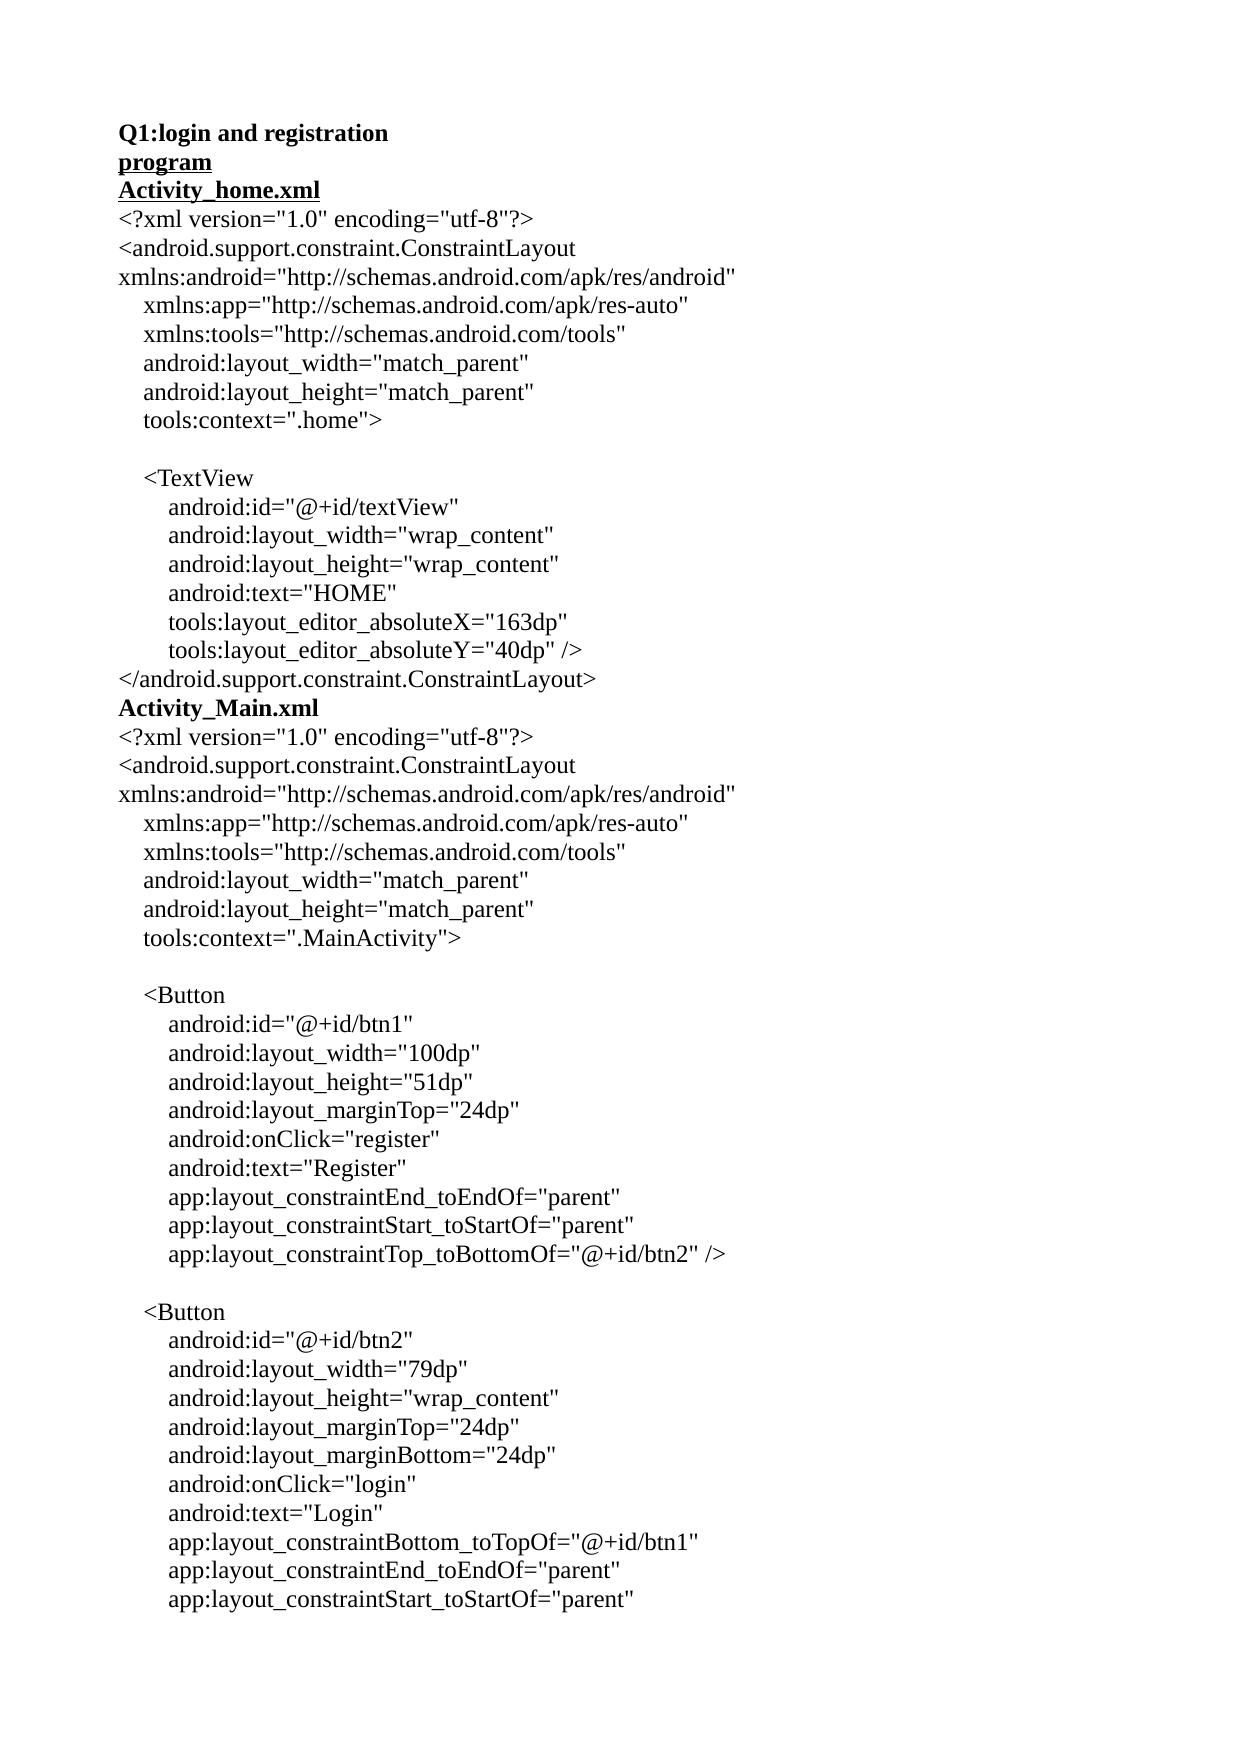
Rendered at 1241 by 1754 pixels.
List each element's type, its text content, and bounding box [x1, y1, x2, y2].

text <?xml version="1.0" encoding="utf-8"?> [118, 204, 1122, 233]
text xmlns:tools="http://schemas.android.com/tools" [118, 837, 1122, 866]
text app:layout_constraintTop_toBottomOf="@+id/btn2" /> [118, 1239, 1122, 1268]
text <android.support.constraint.ConstraintLayout xmlns:android="http://schemas.android.com/apk/res/android" [118, 233, 1122, 291]
text android:id="@+id/textView" [118, 492, 1122, 521]
text tools:context=".home"> [118, 406, 1122, 434]
text app:layout_constraintEnd_toEndOf="parent" [118, 1556, 1122, 1584]
text xmlns:app="http://schemas.android.com/apk/res-auto" [118, 291, 1122, 319]
text android:text="Login" [118, 1498, 1122, 1527]
text android:layout_marginTop="24dp" [118, 1096, 1122, 1124]
text app:layout_constraintStart_toStartOf="parent" [118, 1584, 1122, 1613]
text </android.support.constraint.ConstraintLayout> [118, 664, 1122, 693]
text Activity_home.xml [118, 176, 1122, 204]
text <android.support.constraint.ConstraintLayout xmlns:android="http://schemas.android.com/apk/res/android" [118, 751, 1122, 808]
text android:id="@+id/btn2" [118, 1326, 1122, 1354]
text app:layout_constraintBottom_toTopOf="@+id/btn1" [118, 1527, 1122, 1556]
text app:layout_constraintStart_toStartOf="parent" [118, 1211, 1122, 1239]
text android:layout_height="wrap_content" [118, 1383, 1122, 1412]
text android:layout_height="match_parent" [118, 894, 1122, 923]
text android:layout_width="100dp" [118, 1038, 1122, 1067]
text <Button [118, 1297, 1122, 1326]
text android:layout_width="wrap_content" [118, 521, 1122, 549]
text android:layout_marginTop="24dp" [118, 1412, 1122, 1441]
text tools:layout_editor_absoluteY="40dp" /> [118, 636, 1122, 664]
text android:layout_height="match_parent" [118, 377, 1122, 406]
text android:layout_height="wrap_content" [118, 549, 1122, 578]
text android:onClick="login" [118, 1469, 1122, 1498]
text android:layout_width="79dp" [118, 1354, 1122, 1383]
text app:layout_constraintEnd_toEndOf="parent" [118, 1182, 1122, 1211]
text android:text="HOME" [118, 578, 1122, 607]
text xmlns:app="http://schemas.android.com/apk/res-auto" [118, 808, 1122, 837]
text xmlns:tools="http://schemas.android.com/tools" [118, 319, 1122, 348]
text <Button [118, 981, 1122, 1009]
text <?xml version="1.0" encoding="utf-8"?> [118, 722, 1122, 751]
text android:id="@+id/btn1" [118, 1009, 1122, 1038]
text android:layout_width="match_parent" [118, 348, 1122, 377]
text android:layout_height="51dp" [118, 1067, 1122, 1096]
text tools:context=".MainActivity"> [118, 923, 1122, 952]
text android:layout_marginBottom="24dp" [118, 1441, 1122, 1469]
text tools:layout_editor_absoluteX="163dp" [118, 607, 1122, 636]
text Q1:login and registration [118, 118, 1122, 147]
text Activity_Main.xml [118, 693, 1122, 722]
text android:text="Register" [118, 1153, 1122, 1182]
text android:onClick="register" [118, 1124, 1122, 1153]
text android:layout_width="match_parent" [118, 866, 1122, 894]
text <TextView [118, 463, 1122, 492]
text program [118, 147, 1122, 176]
